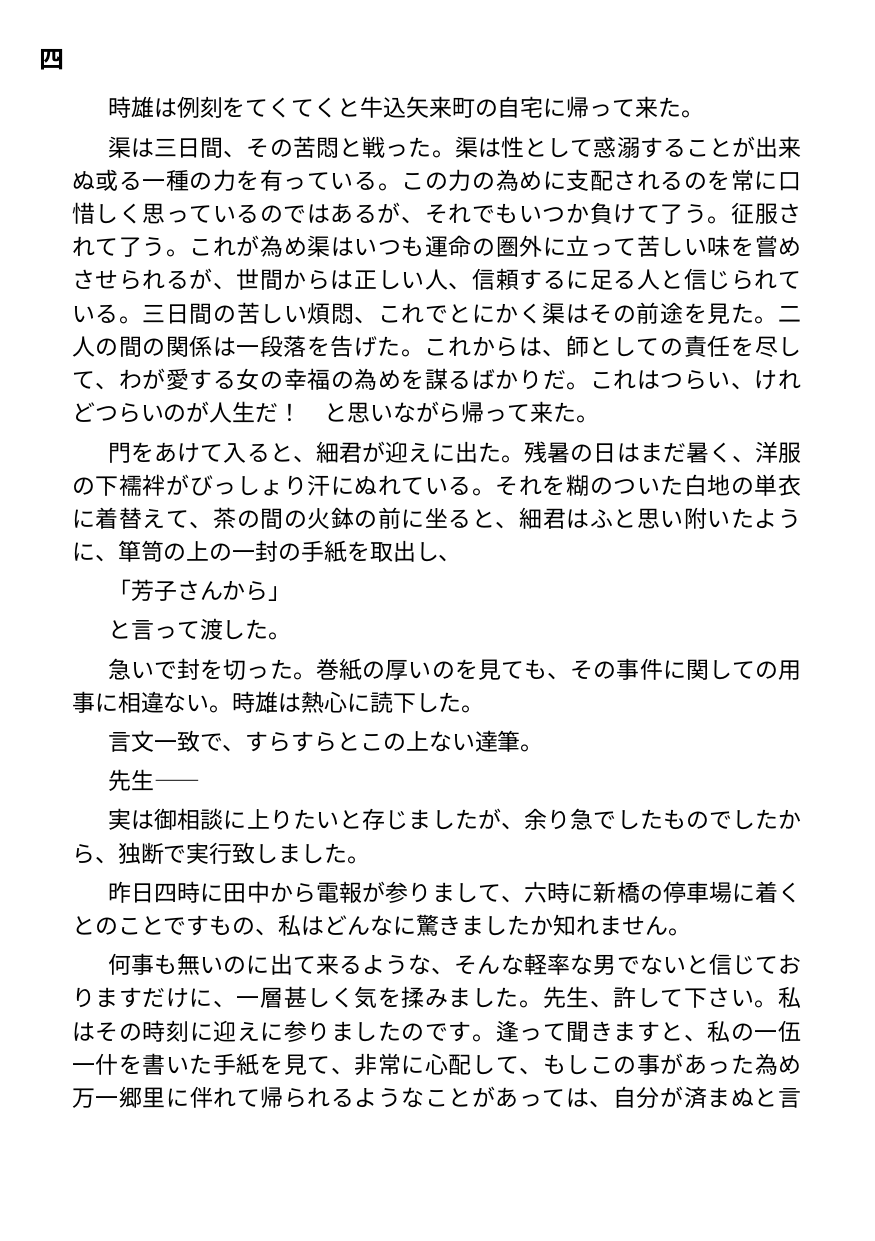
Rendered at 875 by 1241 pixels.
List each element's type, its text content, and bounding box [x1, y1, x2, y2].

text 急いで封を切った。巻紙の厚いのを見ても、その事件に関しての用事に相違ない。時雄は熱心に読下した。 [72, 652, 802, 718]
text 昨日四時に田中から電報が参りまして、六時に新橋の停車場に着くとのことですもの、私はどんなに驚きましたか知れません。 [72, 875, 802, 941]
text 何事も無いのに出て来るような、そんな軽率な男でないと信じておりますだけに、一層甚しく気を揉みました。先生、許して下さい。私はその時刻に迎えに参りましたのです。逢って聞きますと、私の一伍一什を書いた手紙を見て、非常に心配して、もしこの事があった為め万一郷里に伴れて帰られるようなことがあっては、自分が済まぬと言 [72, 947, 802, 1113]
text 渠は三日間、その苦悶と戦った。渠は性として惑溺することが出来ぬ或る一種の力を有っている。この力の為めに支配されるのを常に口惜しく思っているのではあるが、それでもいつか負けて了う。征服されて了う。これが為め渠はいつも運命の圏外に立って苦しい味を嘗めさせられるが、世間からは正しい人、信頼するに足る人と信じられている。三日間の苦しい煩悶、これでとにかく渠はその前途を見た。二人の間の関係は一段落を告げた。これからは、師としての責任を尽して、わが愛する女の幸福の為めを謀るばかりだ。これはつらい、けれどつらいのが人生だ！ と思いながら帰って来た。 [72, 129, 802, 428]
text 言文一致で、すらすらとこの上ない達筆。 [72, 724, 802, 757]
text と言って渡した。 [72, 612, 802, 646]
text 門をあけて入ると、細君が迎えに出た。残暑の日はまだ暑く、洋服の下襦袢がびっしょり汗にぬれている。それを糊のついた白地の単衣に着替えて、茶の間の火鉢の前に坐ると、細君はふと思い附いたように、箪笥の上の一封の手紙を取出し、 [72, 434, 802, 567]
text 時雄は例刻をてくてくと牛込矢来町の自宅に帰って来た。 [72, 90, 802, 123]
text 実は御相談に上りたいと存じましたが、余り急でしたものでしたから、独断で実行致しました。 [72, 802, 802, 869]
subtitle 四 [36, 36, 838, 78]
text 先生―― [72, 763, 802, 796]
text 「芳子さんから」 [72, 573, 802, 606]
